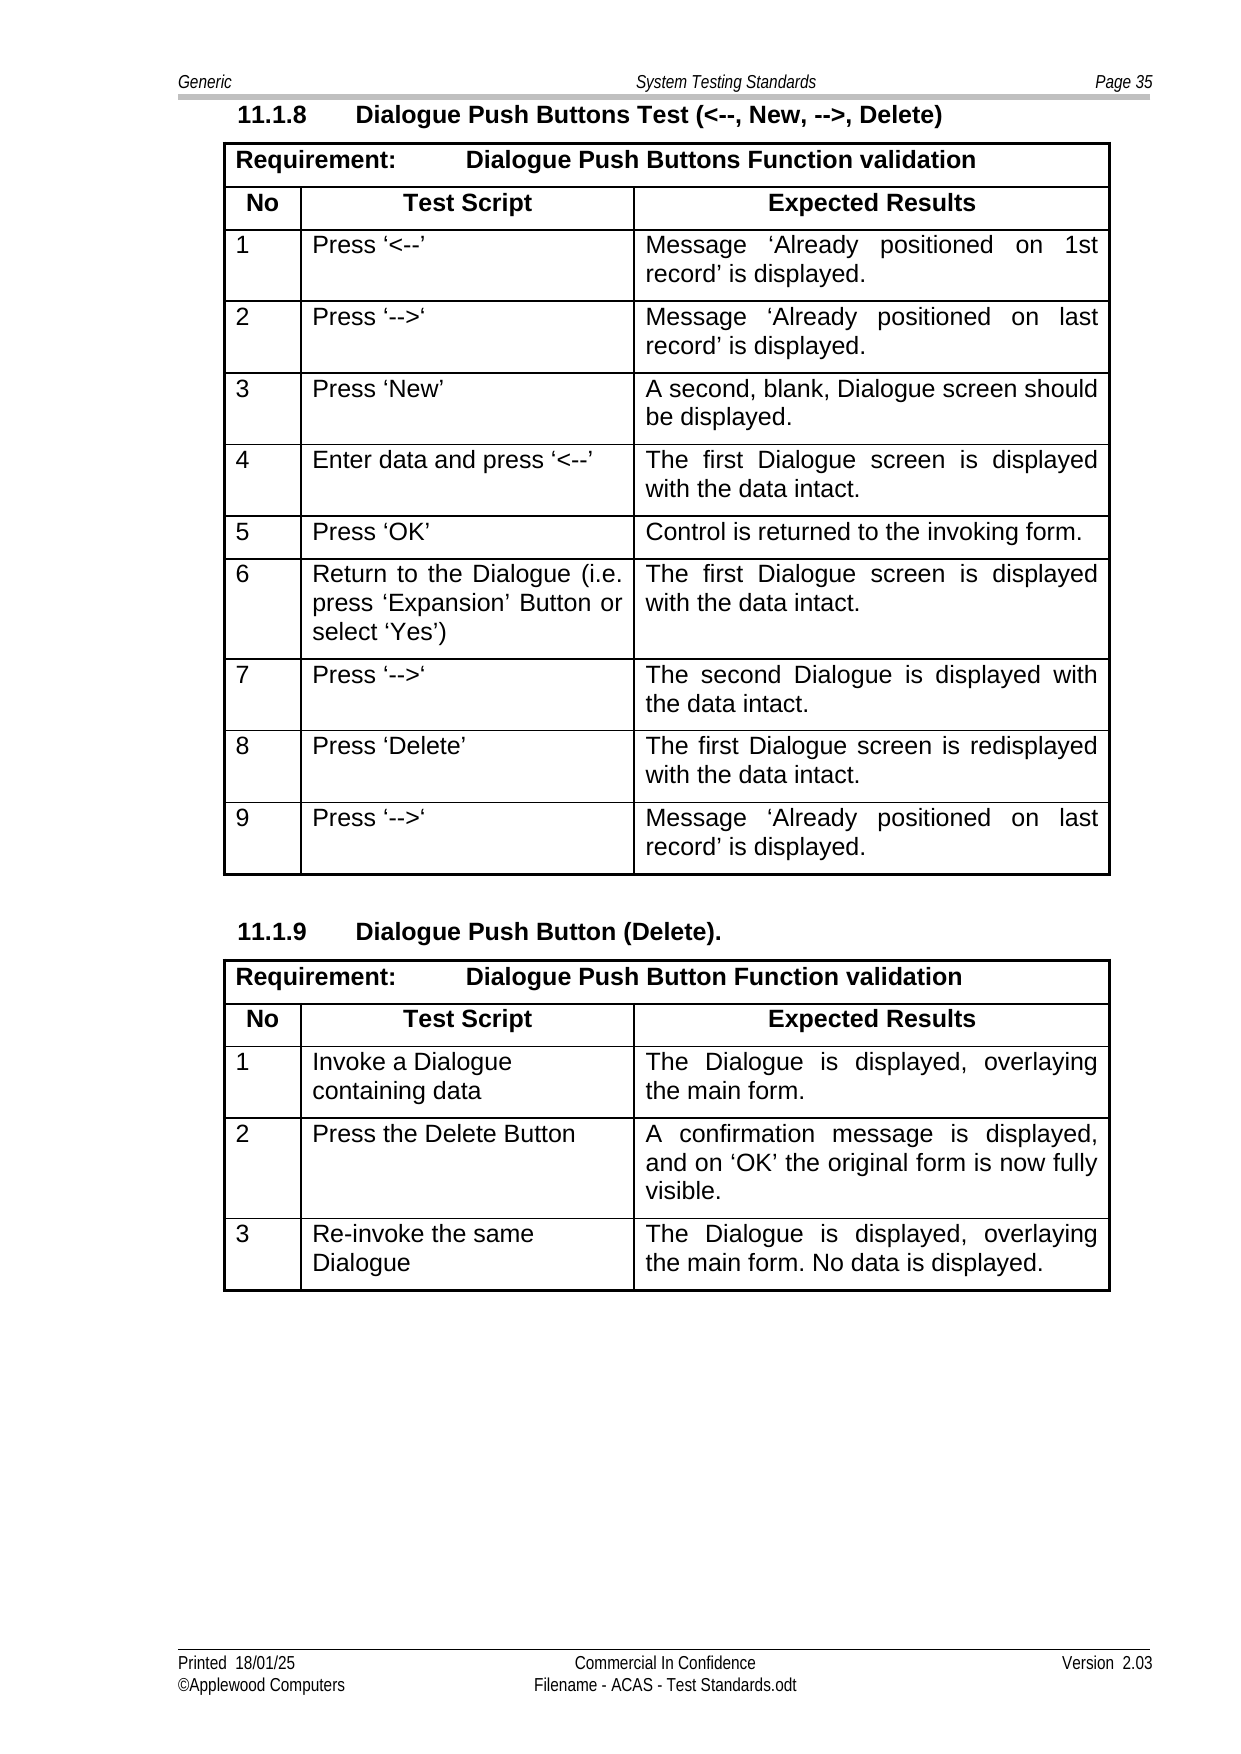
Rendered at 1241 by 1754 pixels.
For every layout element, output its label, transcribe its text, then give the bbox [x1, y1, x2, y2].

subtitle 11.1.9 Dialogue Push Button (Delete). [237, 917, 1110, 946]
table_cell Return to the Dialogue (i.e. press ‘Expansion’ Button or select ‘Yes’) [302, 560, 633, 658]
table_cell A confirmation message is displayed, and on ‘OK’ the original form is now fully visible. [635, 1119, 1108, 1218]
table_cell 6 [226, 560, 300, 658]
table_cell Re-invoke the same Dialogue [302, 1219, 633, 1289]
table_cell The first Dialogue screen is displayed with the data intact. [635, 445, 1108, 515]
table_cell 2 [226, 1119, 300, 1218]
table_cell 9 [226, 803, 300, 873]
table_cell Test Script [302, 188, 633, 229]
table_cell Press ‘-->‘ [302, 660, 633, 730]
table_cell Press ‘OK’ [302, 517, 633, 558]
table_cell The Dialogue is displayed, overlaying the main form. [635, 1047, 1108, 1117]
table_header Requirement: Dialogue Push Buttons Function validation [226, 145, 1108, 186]
table_cell No [226, 188, 300, 229]
table_header Requirement: Dialogue Push Button Function validation [226, 962, 1108, 1003]
subtitle 11.1.8 Dialogue Push Buttons Test (<--, New, -->, Delete) [237, 100, 1110, 129]
table_cell The first Dialogue screen is displayed with the data intact. [635, 560, 1108, 658]
table_cell 3 [226, 374, 300, 443]
table_cell Expected Results [635, 188, 1108, 229]
table_cell Press ‘-->‘ [302, 803, 633, 873]
table_cell Message ‘Already positioned on last record’ is displayed. [635, 803, 1108, 873]
table_cell 8 [226, 731, 300, 801]
table_cell No [226, 1005, 300, 1046]
table_cell 3 [226, 1219, 300, 1289]
table_cell The first Dialogue screen is redisplayed with the data intact. [635, 731, 1108, 801]
table_cell Press ‘<--’ [302, 231, 633, 300]
table_cell Press ‘-->‘ [302, 302, 633, 372]
table_cell Press the Delete Button [302, 1119, 633, 1218]
table_cell 4 [226, 445, 300, 515]
table_cell The Dialogue is displayed, overlaying the main form. No data is displayed. [635, 1219, 1108, 1289]
table_cell Control is returned to the invoking form. [635, 517, 1108, 558]
table_cell Test Script [302, 1005, 633, 1046]
table_cell 1 [226, 231, 300, 300]
table_cell 1 [226, 1047, 300, 1117]
table_cell Invoke a Dialogue containing data [302, 1047, 633, 1117]
table_cell The second Dialogue is displayed with the data intact. [635, 660, 1108, 730]
table_cell A second, blank, Dialogue screen should be displayed. [635, 374, 1108, 443]
table_cell Enter data and press ‘<--’ [302, 445, 633, 515]
table_cell Message ‘Already positioned on 1st record’ is displayed. [635, 231, 1108, 300]
table_cell 5 [226, 517, 300, 558]
table_cell Message ‘Already positioned on last record’ is displayed. [635, 302, 1108, 372]
table_cell Press ‘New’ [302, 374, 633, 443]
table_cell Press ‘Delete’ [302, 731, 633, 801]
table_cell Expected Results [635, 1005, 1108, 1046]
table_cell 7 [226, 660, 300, 730]
table_cell 2 [226, 302, 300, 372]
